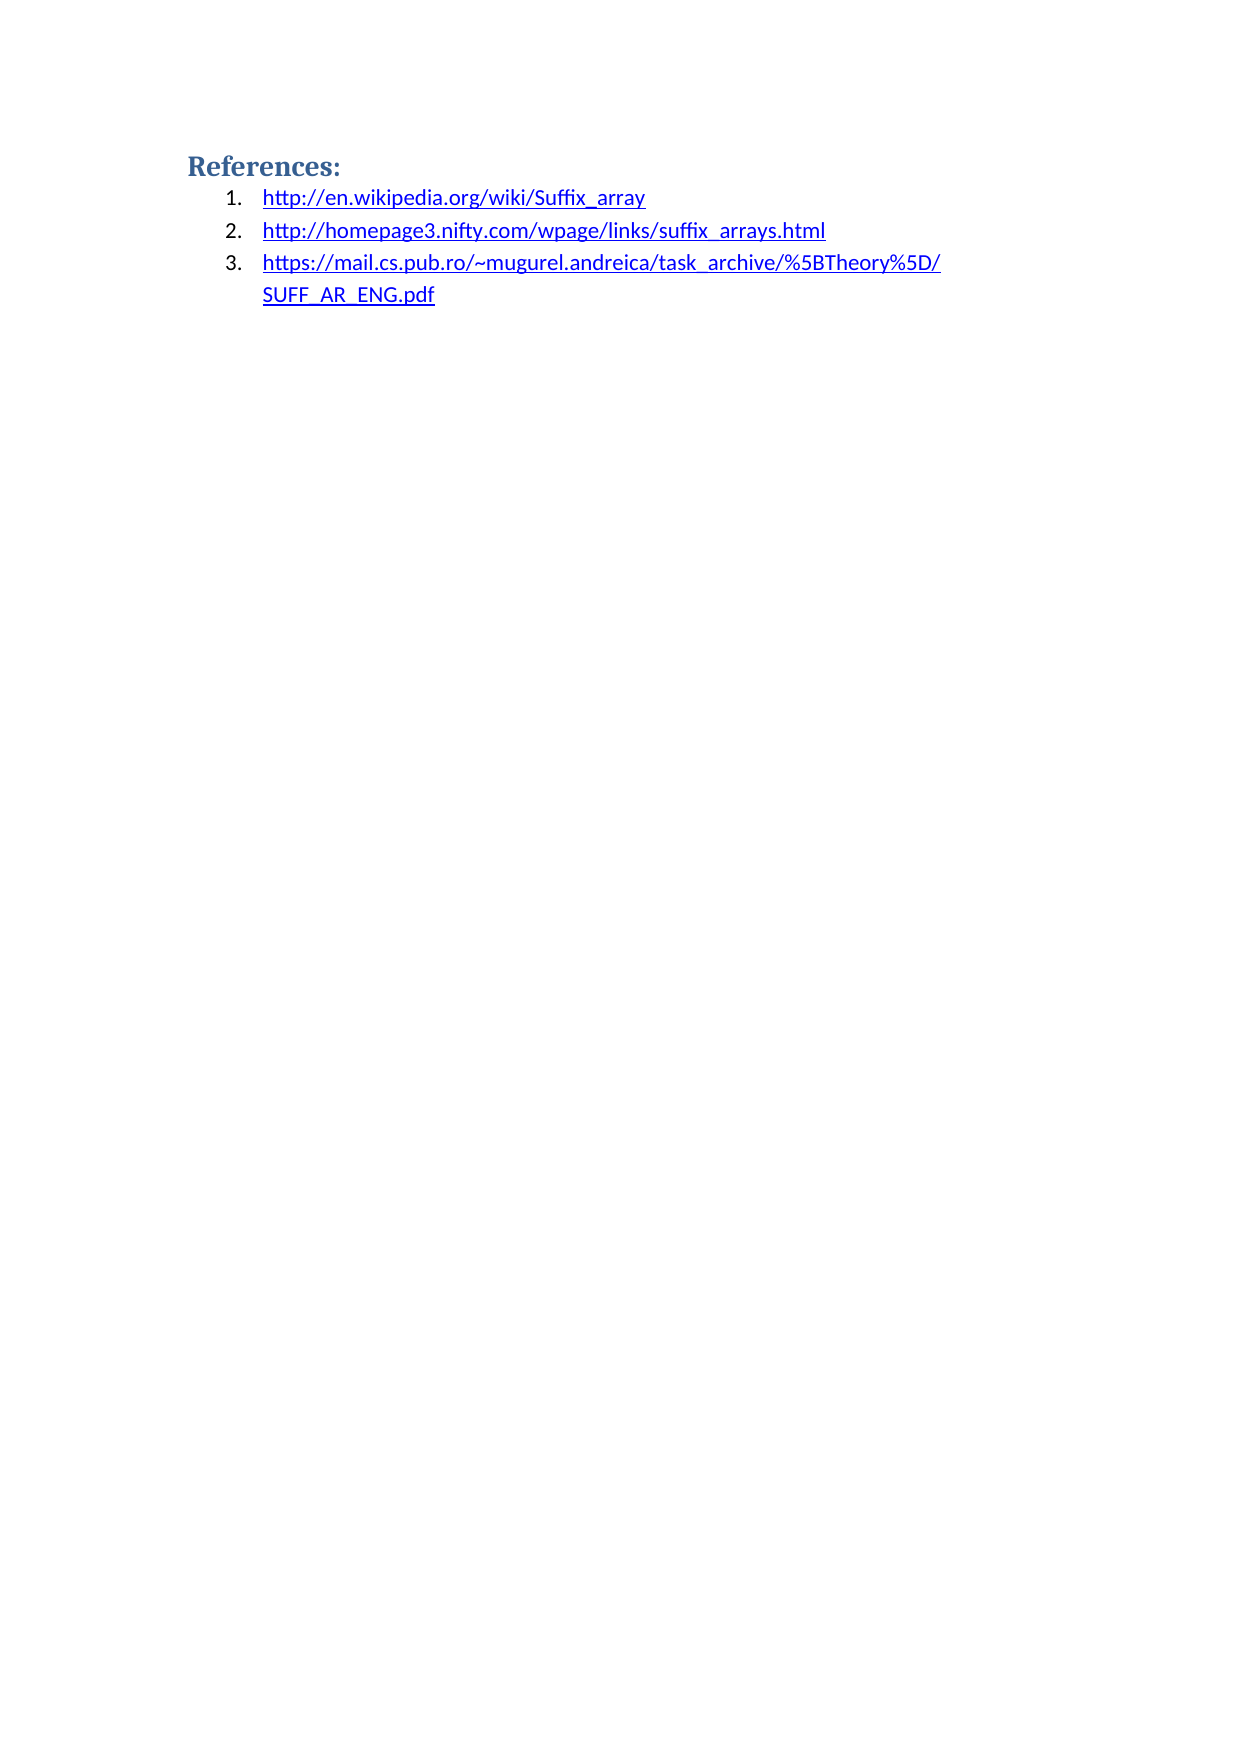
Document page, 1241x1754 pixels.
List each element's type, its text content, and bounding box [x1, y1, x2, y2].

list http://homepage3.nifty.com/wpage/links/suffix_arrays.html [225, 216, 1053, 244]
subtitle References: [187, 150, 1053, 183]
list https://mail.cs.pub.ro/~mugurel.andreica/task_archive/%5BTheory%5D/SUFF_AR_ENG.pdf [225, 248, 1053, 308]
list http://en.wikipedia.org/wiki/Suffix_array [225, 183, 1053, 212]
